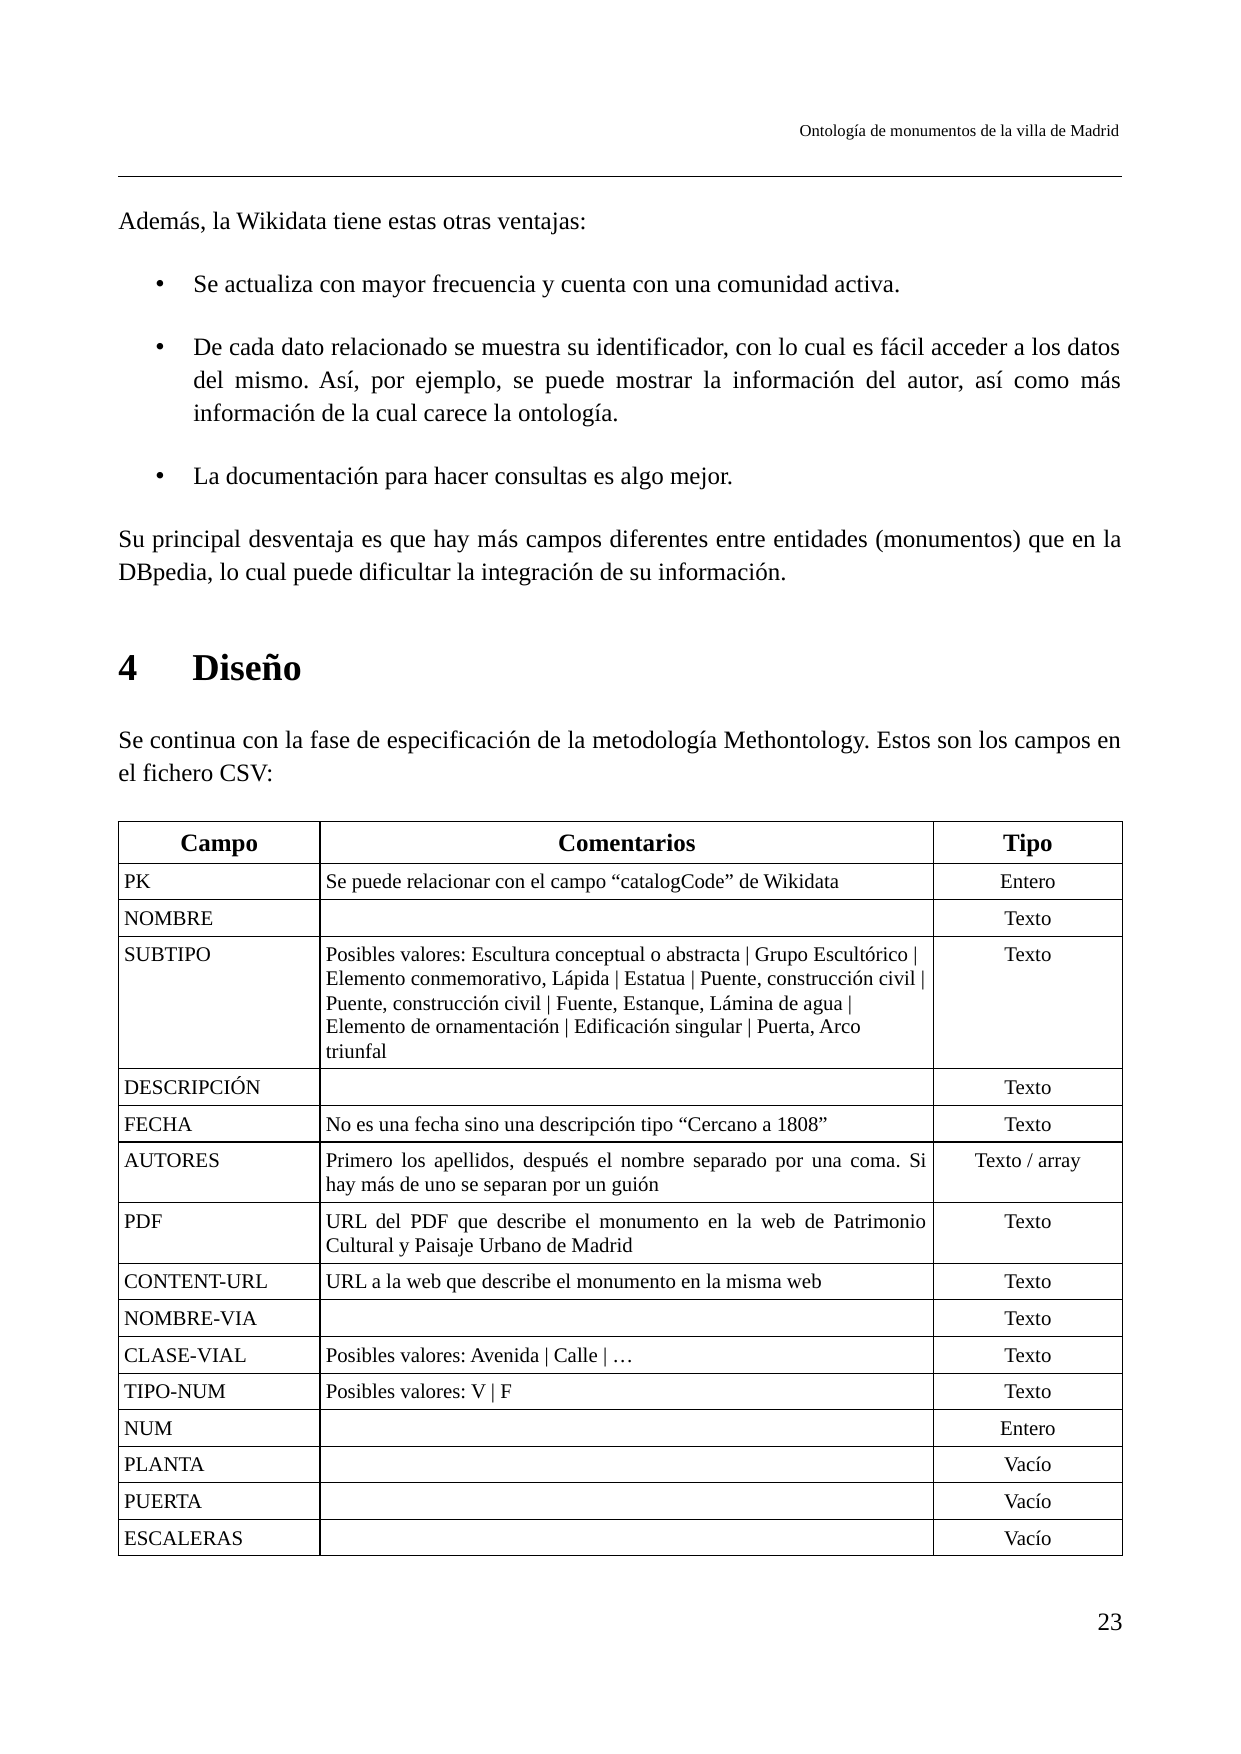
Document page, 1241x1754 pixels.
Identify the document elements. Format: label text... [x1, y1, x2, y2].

table_cell [321, 1300, 933, 1336]
table_cell Texto / array [934, 1143, 1122, 1202]
subtitle Diseño [118, 645, 1122, 689]
table_cell PK [119, 864, 319, 899]
table_cell Texto [934, 1106, 1122, 1141]
table_cell URL a la web que describe el monumento en la misma web [321, 1264, 933, 1299]
table_cell [321, 1447, 933, 1482]
table_cell Texto [934, 1374, 1122, 1409]
table_cell PUERTA [119, 1483, 319, 1519]
table_cell ESCALERAS [119, 1520, 319, 1555]
text Además, la Wikidata tiene estas otras ventajas: [118, 206, 1122, 234]
table_header Comentarios [321, 822, 933, 862]
table_cell Vacío [934, 1483, 1122, 1519]
table_cell [321, 900, 933, 936]
table_cell Vacío [934, 1520, 1122, 1555]
text Se continua con la fase de especificación de la metodología Methontology. Estos son los campos en el fichero CSV: [118, 725, 1122, 787]
table_cell Texto [934, 1069, 1122, 1105]
list La documentación para hacer consultas es algo mejor. [156, 461, 1122, 489]
table_cell SUBTIPO [119, 937, 319, 1068]
table_cell Texto [934, 937, 1122, 1068]
table_cell [321, 1410, 933, 1446]
table_header Campo [119, 822, 319, 862]
table_cell PDF [119, 1203, 319, 1263]
table_cell CONTENT-URL [119, 1264, 319, 1299]
table_cell Texto [934, 1203, 1122, 1263]
table_cell Entero [934, 864, 1122, 899]
table_cell CLASE-VIAL [119, 1337, 319, 1372]
table_cell Posibles valores: Escultura conceptual o abstracta | Grupo Escultórico | Elemento conmemorativo, Lápida | Estatua | Puente, construcción civil | Puente, construcción civil | Fuente, Estanque, Lámina de agua | Elemento de ornamentación | Edificación singular | Puerta, Arco triunfal [321, 937, 933, 1068]
table_cell NUM [119, 1410, 319, 1446]
table_cell Texto [934, 900, 1122, 936]
table_cell [321, 1520, 933, 1555]
table_cell [321, 1069, 933, 1105]
table_cell NOMBRE [119, 900, 319, 936]
table_cell PLANTA [119, 1447, 319, 1482]
text Su principal desventaja es que hay más campos diferentes entre entidades (monumentos) que en la DBpedia, lo cual puede dificultar la integración de su información. [118, 524, 1122, 586]
table_cell Posibles valores: Avenida | Calle | … [321, 1337, 933, 1372]
list De cada dato relacionado se muestra su identificador, con lo cual es fácil acceder a los datos del mismo. Así, por ejemplo, se puede mostrar la información del autor, así como más información de la cual carece la ontología. [156, 332, 1122, 427]
table_header Tipo [934, 822, 1122, 862]
table_cell Se puede relacionar con el campo “catalogCode” de Wikidata [321, 864, 933, 899]
table_cell Texto [934, 1264, 1122, 1299]
table_cell DESCRIPCIÓN [119, 1069, 319, 1105]
table_cell No es una fecha sino una descripción tipo “Cercano a 1808” [321, 1106, 933, 1141]
table_cell NOMBRE-VIA [119, 1300, 319, 1336]
table_cell Vacío [934, 1447, 1122, 1482]
table_cell Primero los apellidos, después el nombre separado por una coma. Si hay más de uno se separan por un guión [321, 1143, 933, 1202]
table_cell URL del PDF que describe el monumento en la web de Patrimonio Cultural y Paisaje Urbano de Madrid [321, 1203, 933, 1263]
table_cell Posibles valores: V | F [321, 1374, 933, 1409]
table_cell FECHA [119, 1106, 319, 1141]
table_cell Texto [934, 1300, 1122, 1336]
table_cell [321, 1483, 933, 1519]
table_cell Entero [934, 1410, 1122, 1446]
table_cell Texto [934, 1337, 1122, 1372]
list Se actualiza con mayor frecuencia y cuenta con una comunidad activa. [156, 269, 1122, 297]
table_cell AUTORES [119, 1143, 319, 1202]
table_cell TIPO-NUM [119, 1374, 319, 1409]
